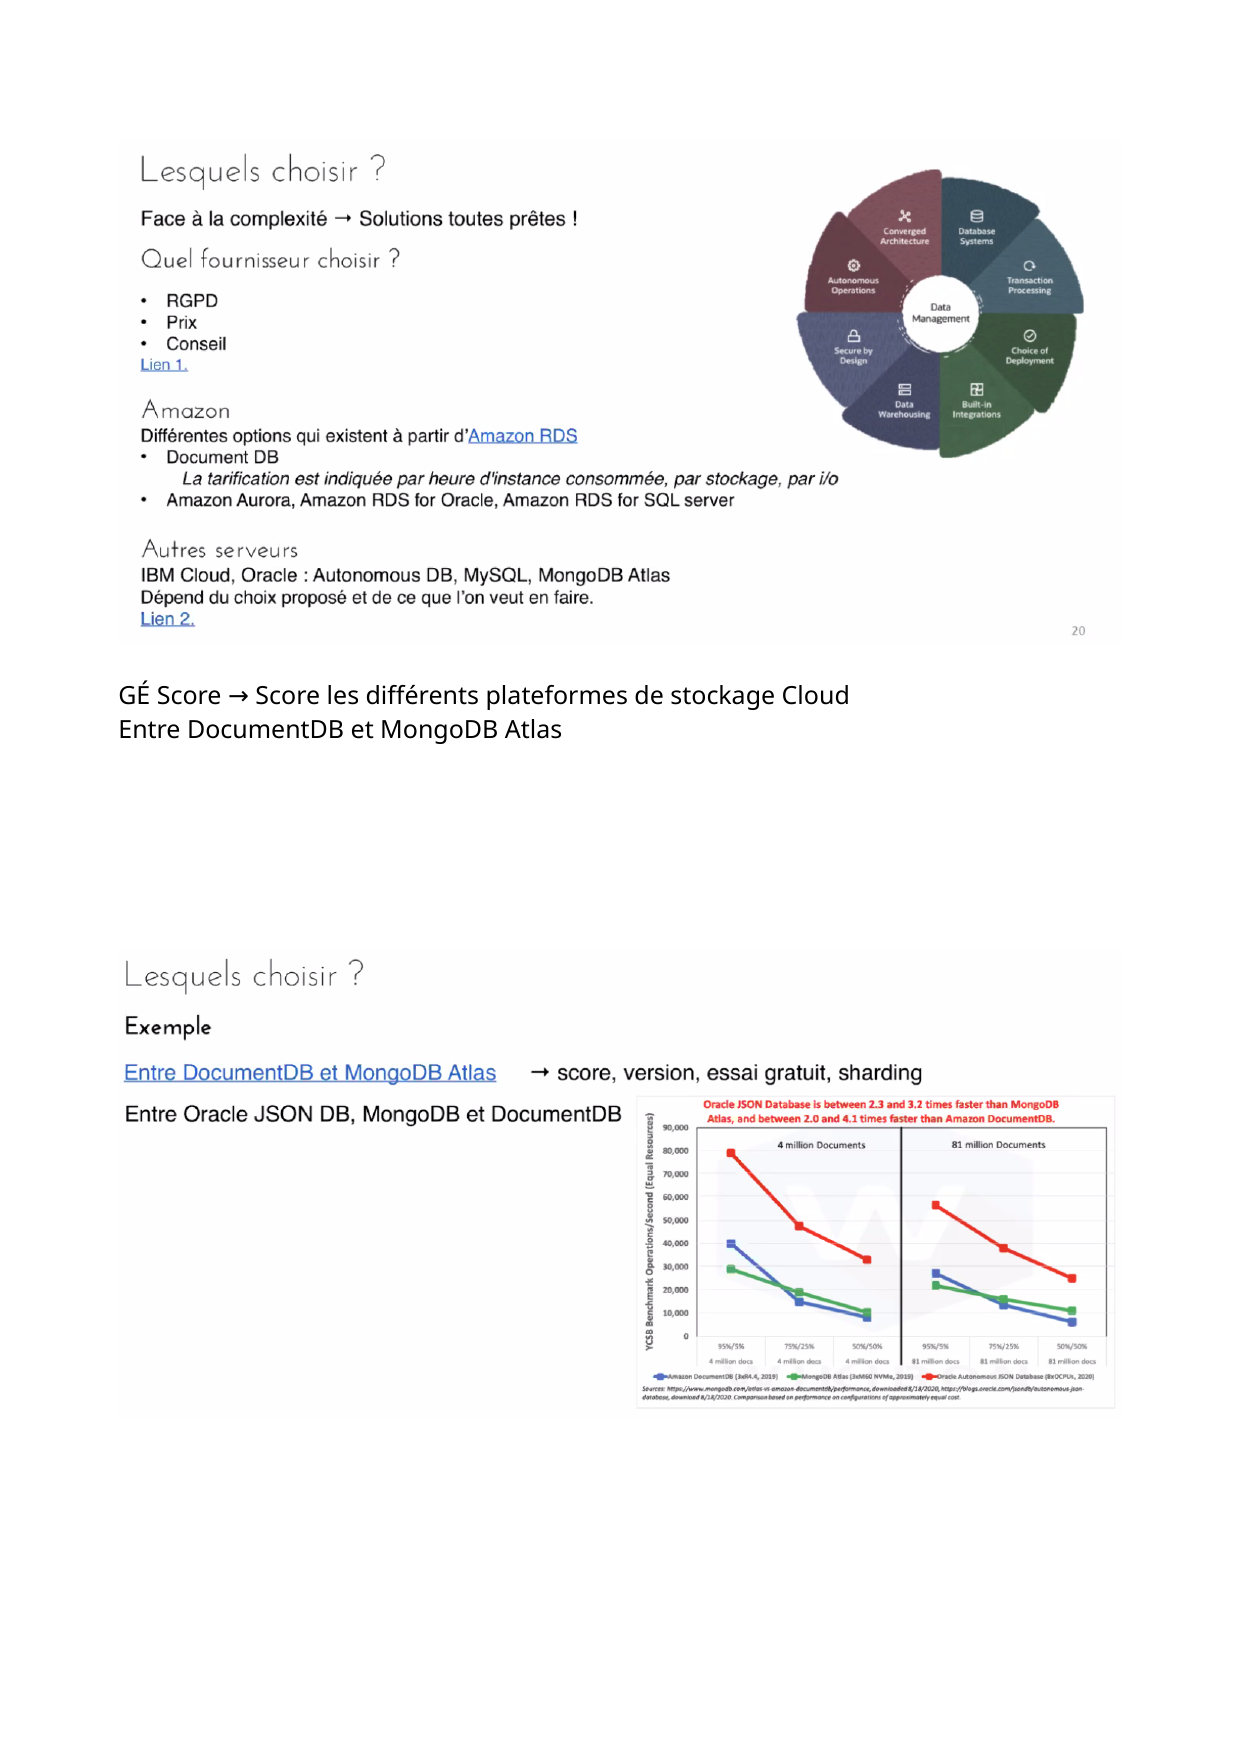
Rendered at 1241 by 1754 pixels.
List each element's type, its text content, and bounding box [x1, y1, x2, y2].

picture [118, 950, 1123, 1419]
picture [118, 140, 1123, 644]
text GÉ Score → Score les différents plateformes de stockage Cloud [118, 678, 1122, 712]
text Entre DocumentDB et MongoDB Atlas [118, 712, 1122, 746]
